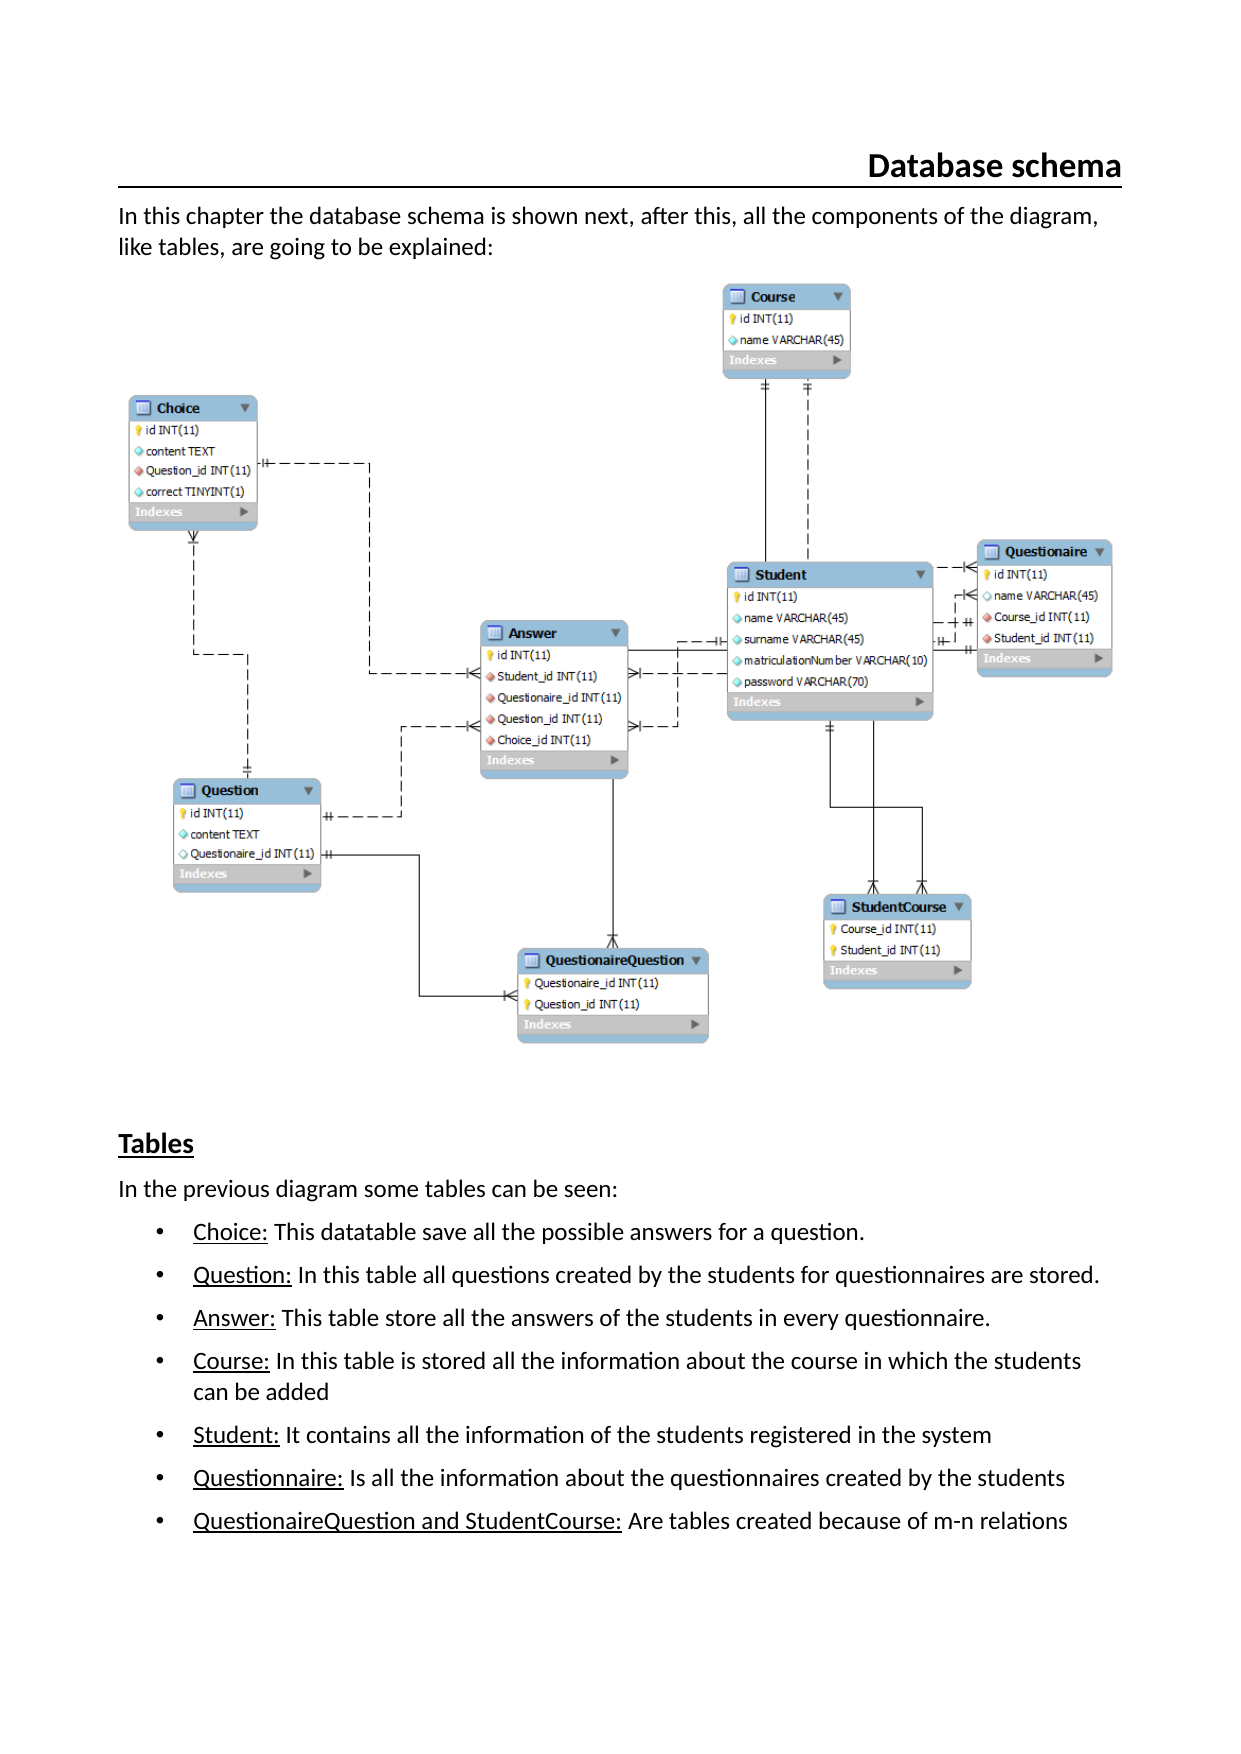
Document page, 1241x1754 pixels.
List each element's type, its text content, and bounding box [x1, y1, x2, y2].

list QuestionaireQuestion and StudentCourse: Are tables created because of m-n relations [156, 1505, 1122, 1536]
list Question: In this table all questions created by the students for questionnaires are stored. [156, 1259, 1122, 1290]
list Student: It contains all the information of the students registered in the system [156, 1419, 1122, 1449]
text In this chapter the database schema is shown next, after this, all the components of the diagram, like tables, are going to be explained: [118, 200, 1122, 261]
subtitle Tables [118, 1125, 1122, 1161]
text In the previous diagram some tables can be seen: [118, 1173, 1122, 1204]
picture [118, 273, 1122, 1053]
list Choice: This datatable save all the possible answers for a question. [156, 1216, 1122, 1247]
list Questionnaire: Is all the information about the questionnaires created by the students [156, 1462, 1122, 1493]
list Course: In this table is stored all the information about the course in which the students can be added [156, 1346, 1122, 1407]
list Answer: This table store all the answers of the students in every questionnaire. [156, 1302, 1122, 1333]
subtitle Database schema [118, 143, 1122, 186]
